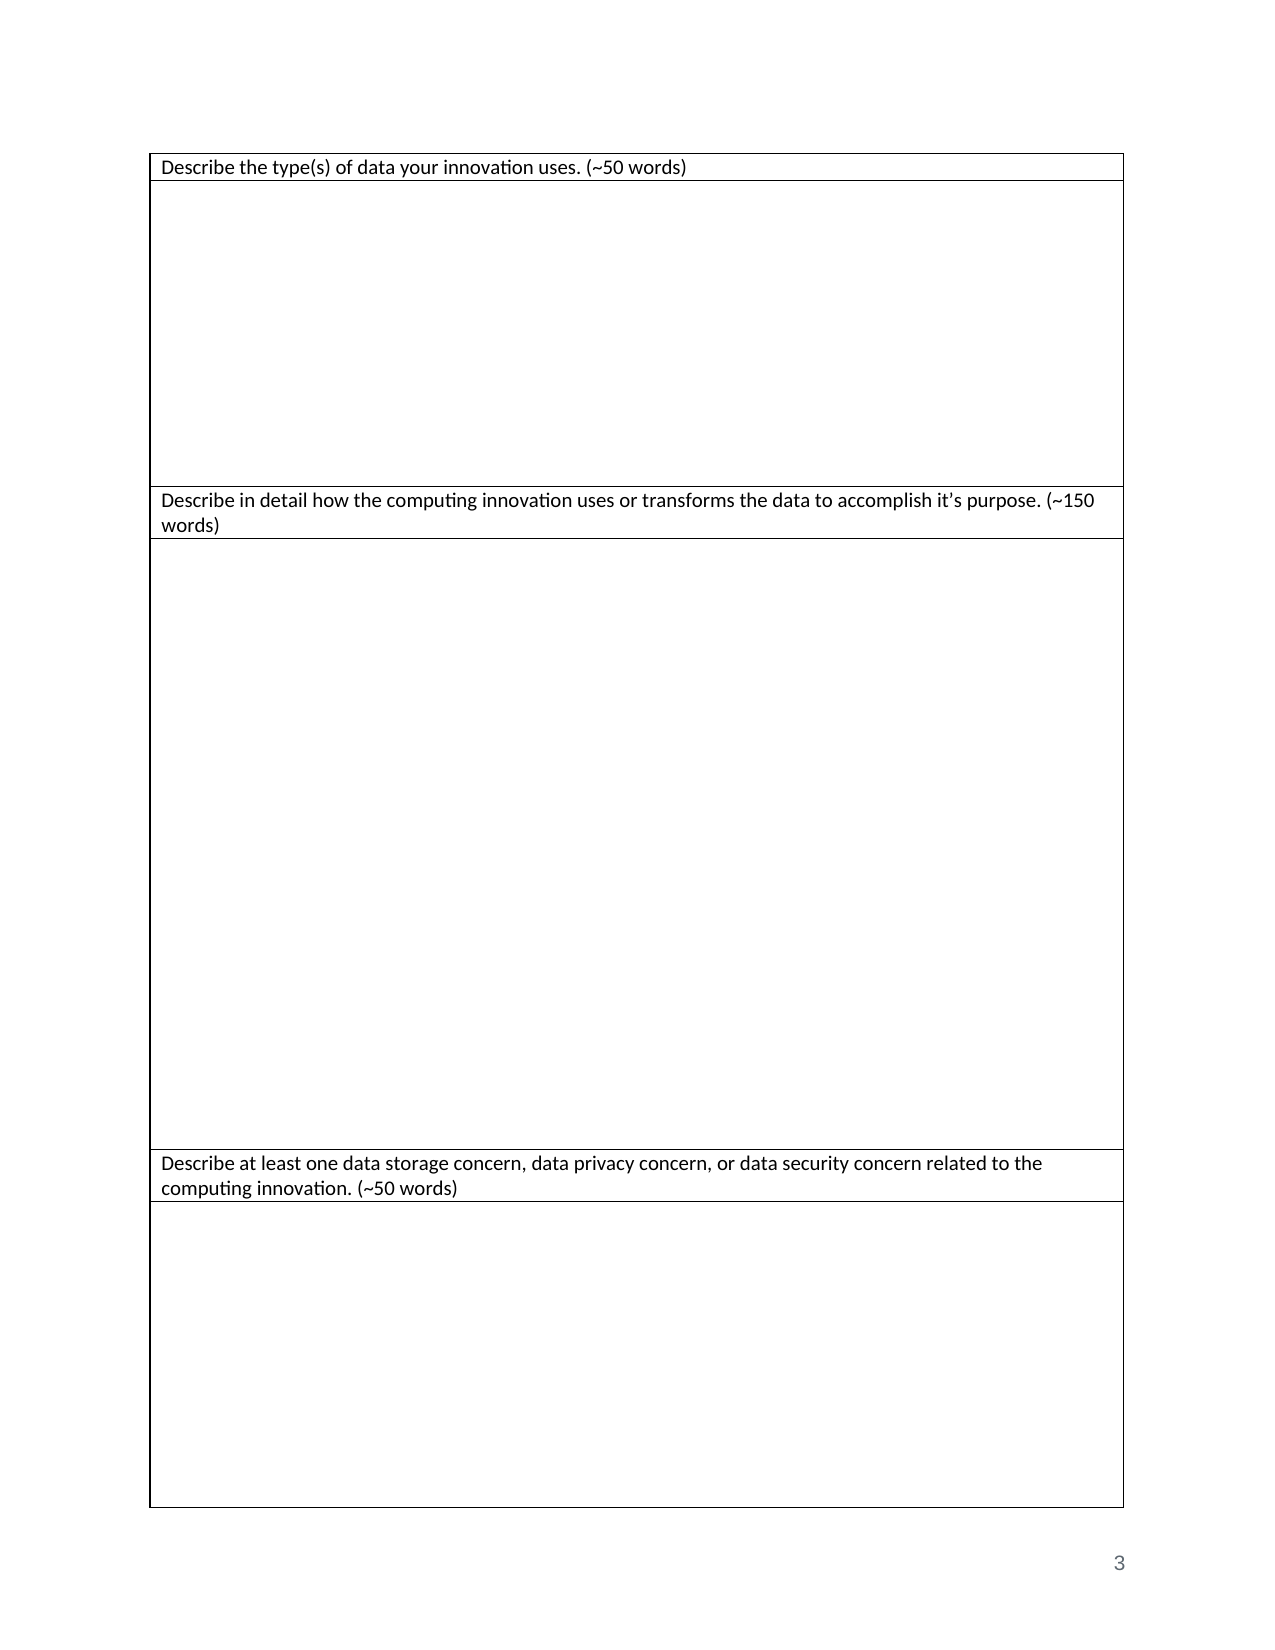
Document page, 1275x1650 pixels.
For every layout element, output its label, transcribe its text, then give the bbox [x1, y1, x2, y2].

table_cell [151, 1202, 1123, 1507]
table_cell Describe at least one data storage concern, data privacy concern, or data security concern related to the computing innovation. (~50 words) [151, 1150, 1123, 1201]
table_header Describe the type(s) of data your innovation uses. (~50 words) [151, 154, 1123, 180]
table_cell Describe in detail how the computing innovation uses or transforms the data to accomplish it’s purpose. (~150 words) [151, 487, 1123, 538]
table_cell [151, 181, 1123, 486]
table_cell [151, 539, 1123, 1149]
